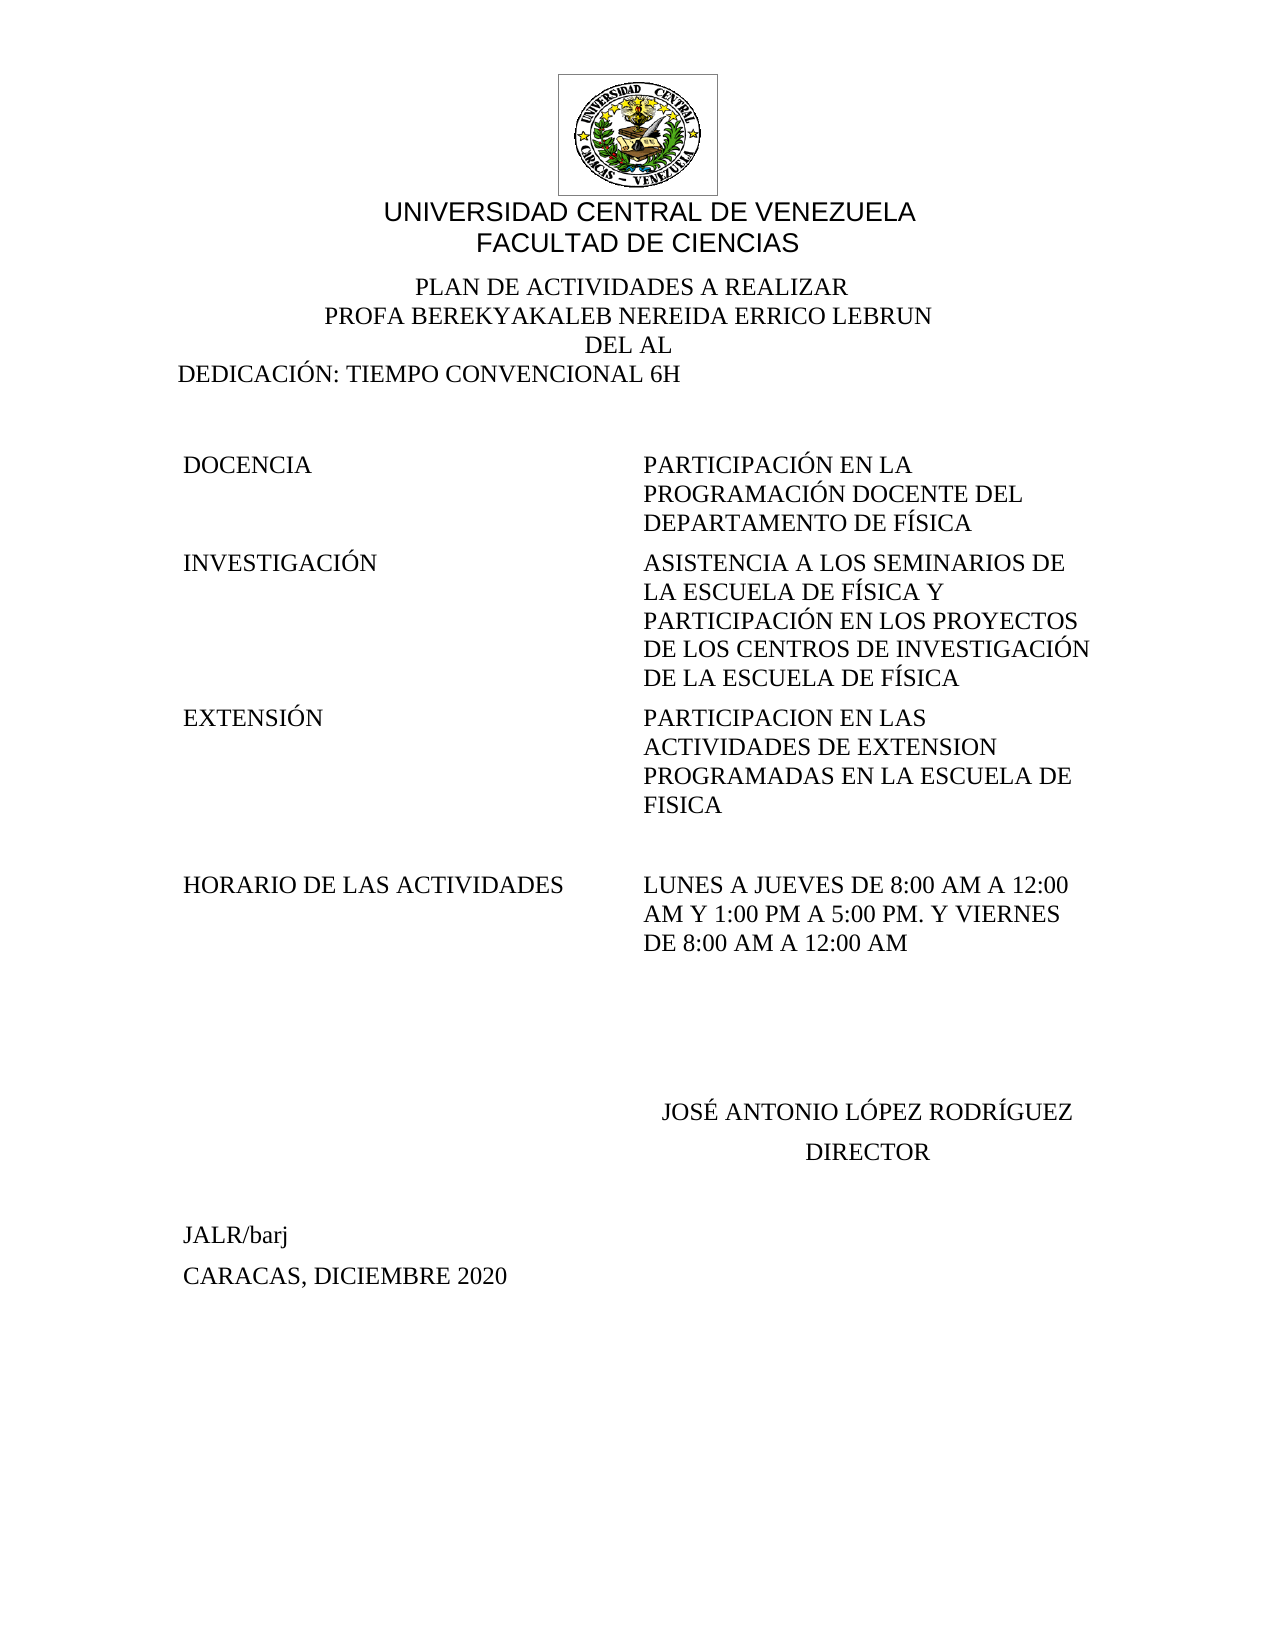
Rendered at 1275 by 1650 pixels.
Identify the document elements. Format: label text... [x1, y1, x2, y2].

table_cell [638, 824, 1098, 864]
table_header JOSÉ ANTONIO LÓPEZ RODRÍGUEZ [638, 1049, 1098, 1132]
table_cell [177, 824, 637, 864]
table_cell ASISTENCIA A LOS SEMINARIOS DE LA ESCUELA DE FÍSICA Y PARTICIPACIÓN EN LOS PROYECTOS DE LOS CENTROS DE INVESTIGACIÓN DE LA ESCUELA DE FÍSICA [638, 543, 1098, 698]
table_cell investigación [177, 543, 637, 698]
table_cell HORARIO DE LAS ACTIVIDADES [177, 865, 637, 962]
table_cell [177, 1132, 637, 1215]
table_cell LUNES A JUEVES DE 8:00 am a 12:00 am y 1:00 pm a 5:00 pm. Y VIERNES DE 8:00 am a 12:00 am [638, 865, 1098, 962]
table_cell extensión [177, 698, 637, 824]
table_cell JALR/barj [177, 1215, 637, 1255]
table_cell [638, 1215, 1098, 1255]
table_cell [638, 1255, 1098, 1295]
text dedicación: Tiempo Convencional 6H [177, 359, 1086, 387]
table_header [177, 1049, 637, 1132]
table_header DOCENCIA [177, 445, 637, 543]
table_cell PARTICIPACION EN LAS ACTIVIDADES DE EXTENSION PROGRAMADAS EN LA ESCUELA DE FISICA [638, 698, 1098, 824]
text PROFA Berekyakaleb Nereida Errico Lebrun [177, 301, 1086, 330]
text DEL al [177, 330, 1086, 359]
table_cell CARACAS, diciembre 2020 [177, 1255, 637, 1295]
table_cell DIRECTOR [638, 1132, 1098, 1215]
text PLAN DE ACTIVIDADES A REALIZAR [177, 272, 1086, 301]
table_header PARTICIPACIÓN EN LA PROGRAMACIÓN DOCENTE DEL DEPARTAMENTO DE FÍSICA [638, 445, 1098, 543]
